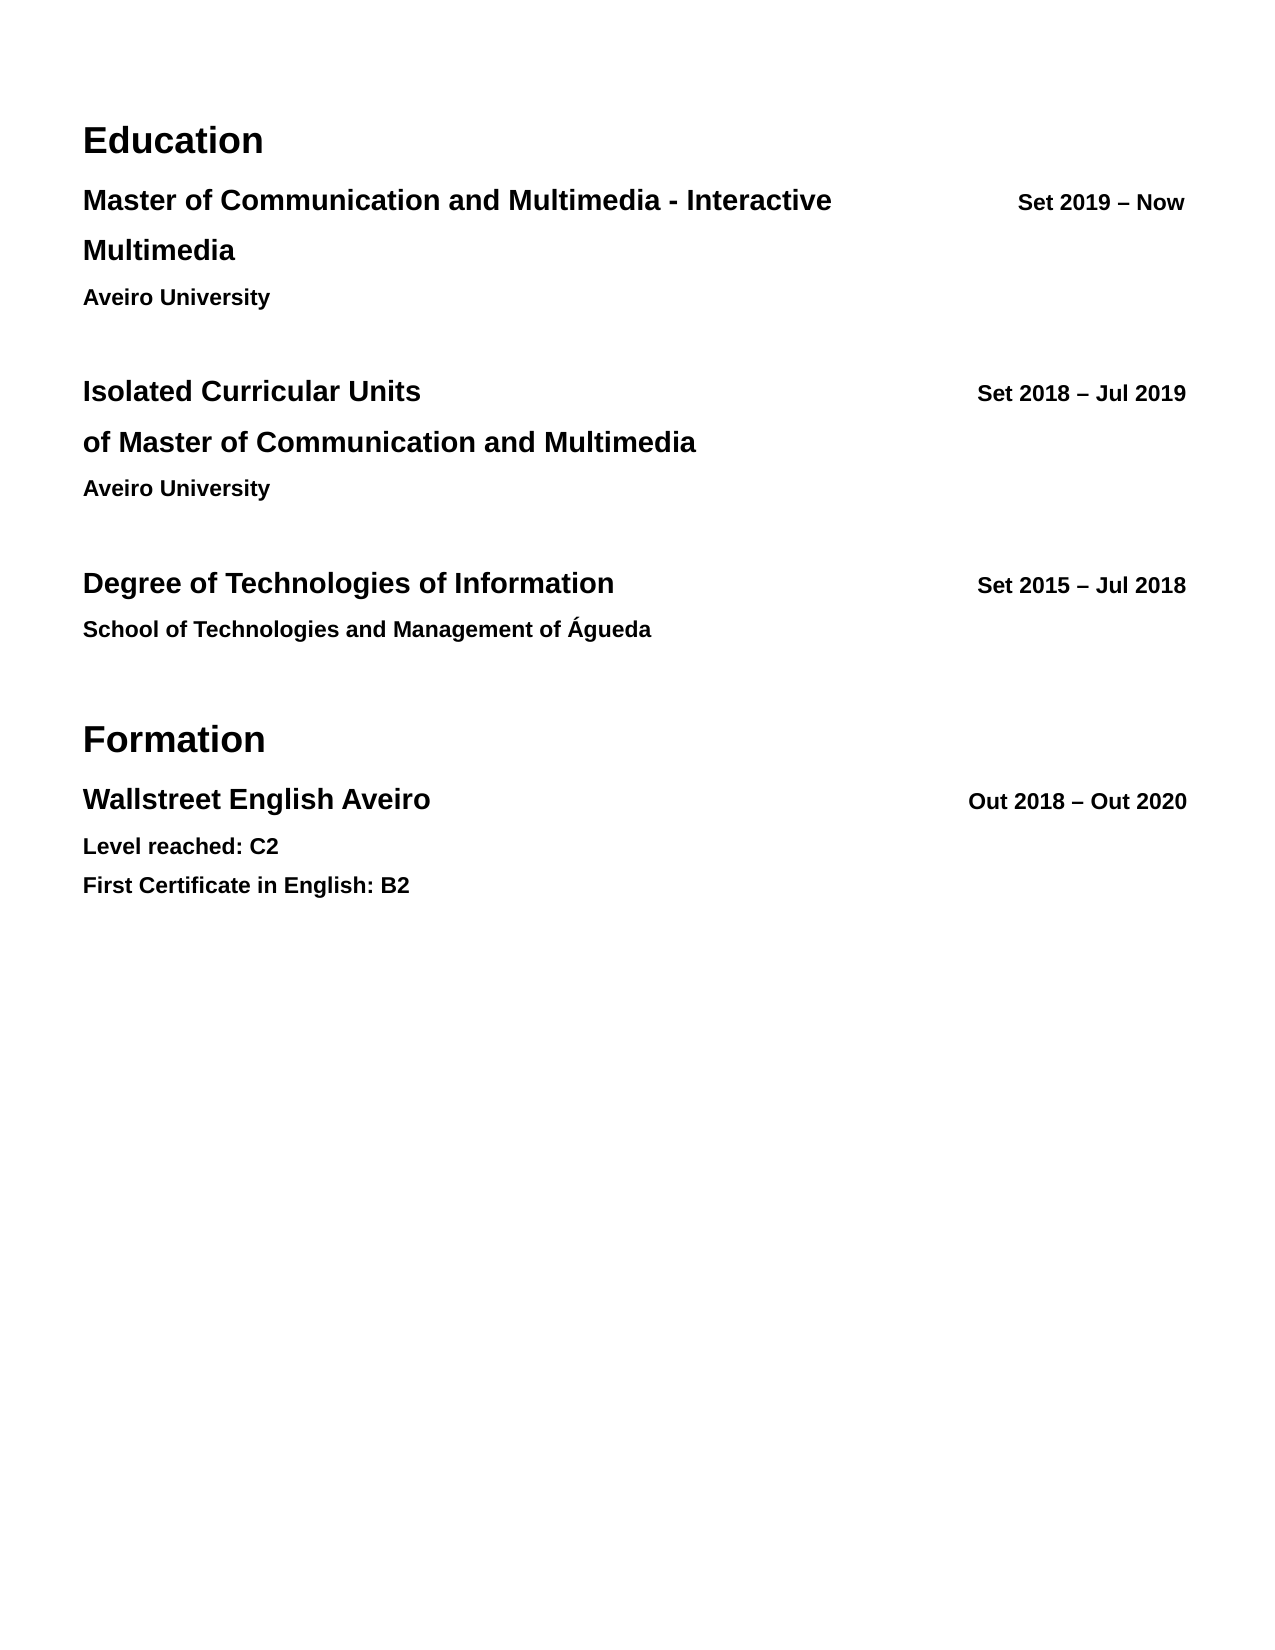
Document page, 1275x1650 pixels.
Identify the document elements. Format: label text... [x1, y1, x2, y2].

text First Certificate in English: B2 [83, 872, 1192, 898]
text Aveiro University [83, 475, 1192, 501]
text Aveiro University [83, 283, 1192, 310]
text Wallstreet English Aveiro Out 2018 – Out 2020 [83, 782, 1192, 816]
text Education [83, 118, 1192, 161]
text Formation [83, 718, 1192, 761]
text Multimedia [83, 233, 1192, 267]
text of Master of Communication and Multimedia [83, 424, 1192, 458]
text Master of Communication and Multimedia - Interactive Set 2019 – Now [83, 183, 1192, 216]
text Level reached: C2 [83, 833, 1192, 859]
text Isolated Curricular Units Set 2018 – Jul 2019 [83, 374, 1192, 408]
text School of Technologies and Management of Águeda [83, 616, 1192, 642]
text Degree of Technologies of Information Set 2015 – Jul 2018 [83, 566, 1192, 599]
